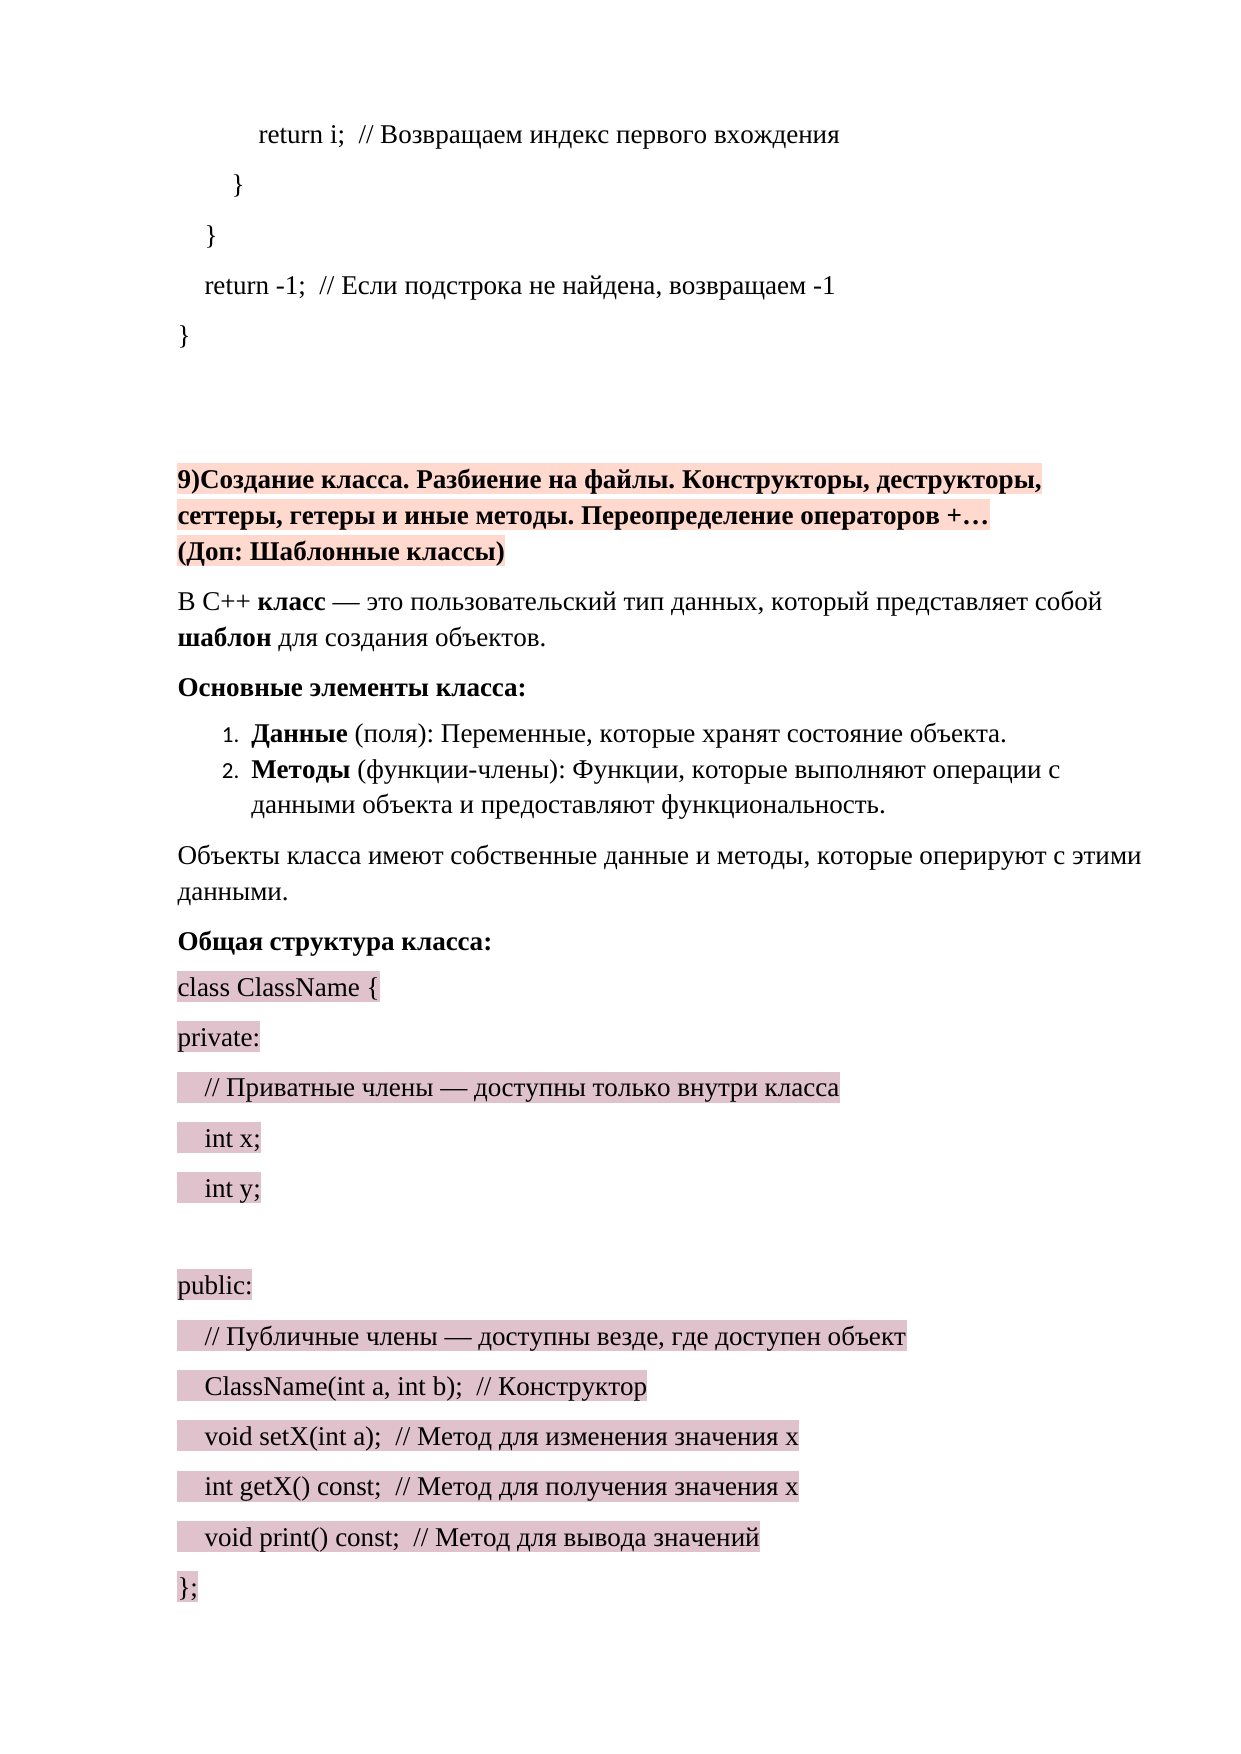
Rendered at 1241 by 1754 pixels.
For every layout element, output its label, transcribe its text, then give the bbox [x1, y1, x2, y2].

text private: [177, 1021, 1152, 1052]
text int y; [177, 1172, 1152, 1203]
text return -1; // Если подстрока не найдена, возвращаем -1 [177, 269, 1152, 300]
text ClassName(int a, int b); // Конструктор [177, 1370, 1152, 1401]
subtitle Общая структура класса: [177, 925, 1152, 956]
text // Публичные члены — доступны везде, где доступен объект [177, 1319, 1152, 1351]
text return i; // Возвращаем индекс первого вхождения [177, 118, 1152, 149]
text Объекты класса имеют собственные данные и методы, которые оперируют с этими данными. [177, 839, 1152, 906]
text public: [177, 1269, 1152, 1300]
text } [177, 219, 1152, 250]
text 9)Создание класса. Разбиение на файлы. Конструкторы, деструкторы, сеттеры, гетеры и иные методы. Переопределение операторов +… (Доп: Шаблонные классы) [177, 463, 1152, 566]
text class ClassName { [177, 971, 1152, 1002]
list Данные (поля): Переменные, которые хранят состояние объекта. [222, 717, 1152, 748]
text } [177, 319, 1152, 351]
subtitle Основные элементы класса: [177, 671, 1152, 702]
text В C++ класс — это пользовательский тип данных, который представляет собой шаблон для создания объектов. [177, 585, 1152, 652]
text }; [177, 1571, 1152, 1602]
text // Приватные члены — доступны только внутри класса [177, 1072, 1152, 1103]
text void print() const; // Метод для вывода значений [177, 1521, 1152, 1552]
text void setX(int a); // Метод для изменения значения x [177, 1420, 1152, 1451]
text int getX() const; // Метод для получения значения x [177, 1471, 1152, 1502]
text int x; [177, 1122, 1152, 1153]
text } [177, 168, 1152, 199]
list Методы (функции-члены): Функции, которые выполняют операции с данными объекта и предоставляют функциональность. [222, 753, 1152, 820]
